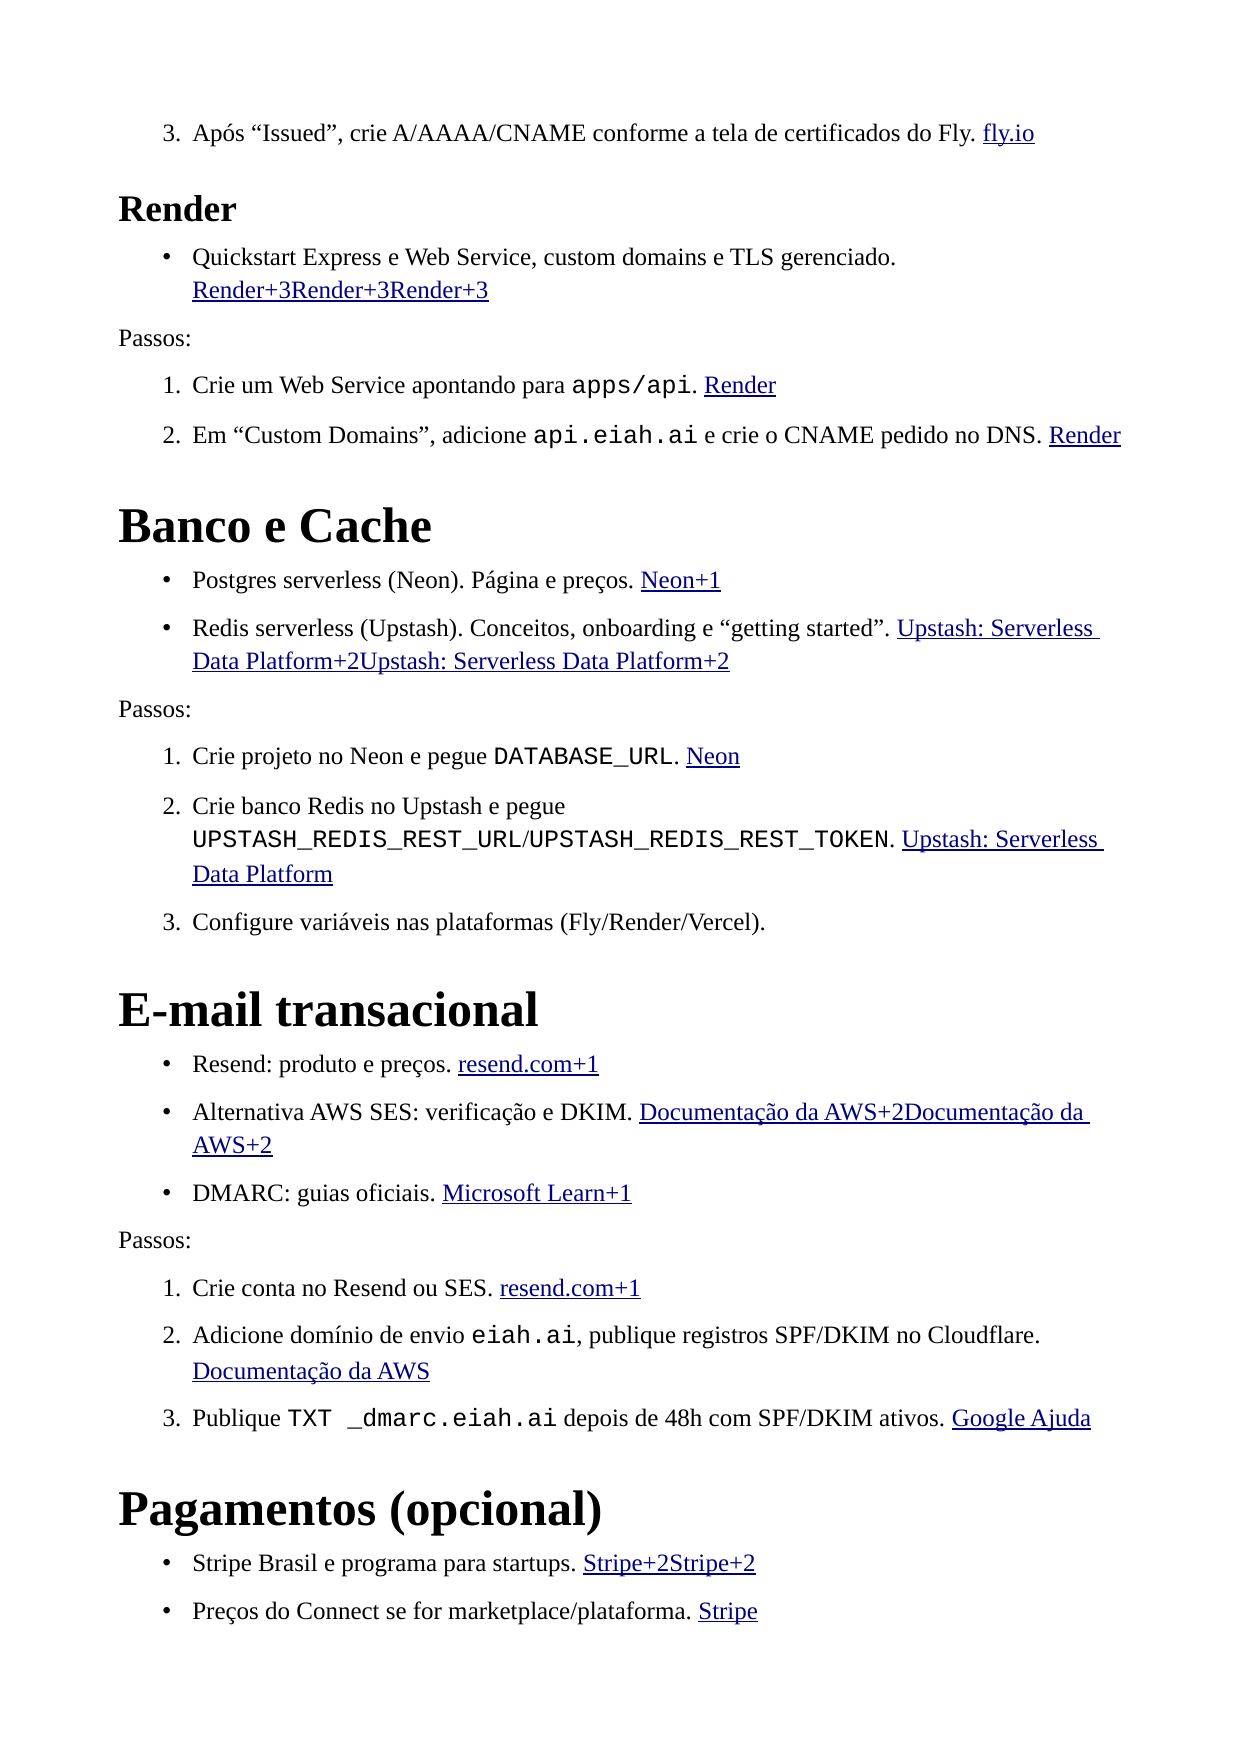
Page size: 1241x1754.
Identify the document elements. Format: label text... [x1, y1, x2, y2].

list Quickstart Express e Web Service, custom domains e TLS gerenciado. Render+3Render+3Render+3 [162, 242, 1122, 304]
list DMARC: guias oficiais. Microsoft Learn+1 [162, 1178, 1122, 1207]
list Redis serverless (Upstash). Conceitos, onboarding e “getting started”. Upstash: Serverless Data Platform+2Upstash: Serverless Data Platform+2 [162, 613, 1122, 675]
list Adicione domínio de envio eiah.ai, publique registros SPF/DKIM no Cloudflare. Documentação da AWS [162, 1321, 1122, 1384]
subtitle Render [118, 187, 1122, 230]
subtitle Pagamentos (opcional) [118, 1478, 1122, 1536]
list Crie banco Redis no Upstash e pegue UPSTASH_REDIS_REST_URL/UPSTASH_REDIS_REST_TOKEN. Upstash: Serverless Data Platform [162, 791, 1122, 888]
list Publique TXT _dmarc.eiah.ai depois de 48h com SPF/DKIM ativos. Google Ajuda [162, 1403, 1122, 1434]
list Crie um Web Service apontando para apps/api. Render [162, 370, 1122, 401]
list Preços do Connect se for marketplace/plataforma. Stripe [162, 1596, 1122, 1625]
list Stripe Brasil e programa para startups. Stripe+2Stripe+2 [162, 1548, 1122, 1577]
text Passos: [118, 694, 1122, 722]
list Crie projeto no Neon e pegue DATABASE_URL. Neon [162, 741, 1122, 772]
list Em “Custom Domains”, adicione api.eiah.ai e crie o CNAME pedido no DNS. Render [162, 420, 1122, 451]
list Postgres serverless (Neon). Página e preços. Neon+1 [162, 565, 1122, 594]
list Resend: produto e preços. resend.com+1 [162, 1049, 1122, 1078]
text Passos: [118, 323, 1122, 352]
list Alternativa AWS SES: verificação e DKIM. Documentação da AWS+2Documentação da AWS+2 [162, 1097, 1122, 1159]
text Passos: [118, 1225, 1122, 1254]
list Após “Issued”, crie A/AAAA/CNAME conforme a tela de certificados do Fly. fly.io [162, 118, 1122, 147]
subtitle Banco e Cache [118, 495, 1122, 553]
list Configure variáveis nas plataformas (Fly/Render/Vercel). [162, 907, 1122, 936]
subtitle E-mail transacional [118, 979, 1122, 1037]
list Crie conta no Resend ou SES. resend.com+1 [162, 1273, 1122, 1302]
